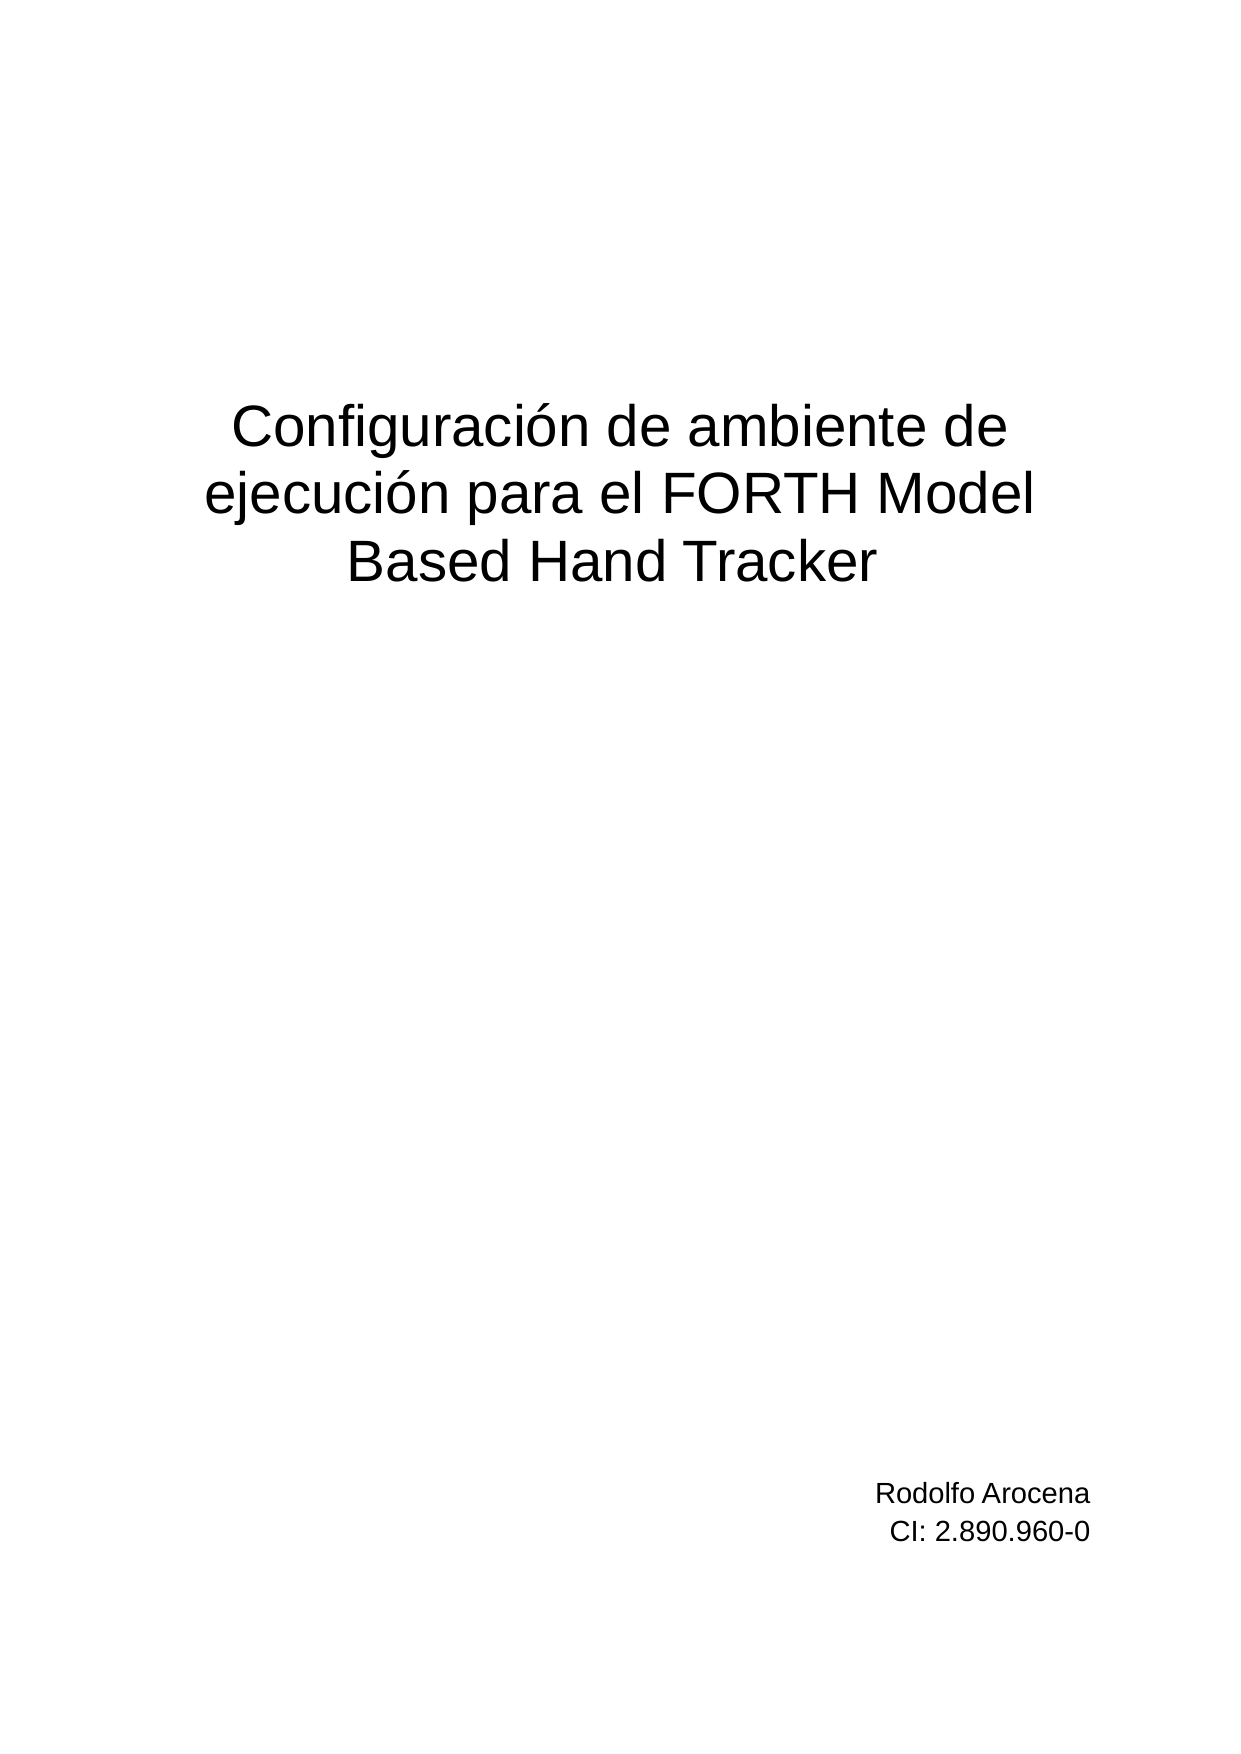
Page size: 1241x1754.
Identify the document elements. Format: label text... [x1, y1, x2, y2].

title Configuración de ambiente de ejecución para el FORTH Model Based Hand Tracker [150, 392, 1090, 593]
text CI: 2.890.960-0 [150, 1514, 1090, 1548]
text Rodolfo Arocena [150, 1476, 1090, 1509]
